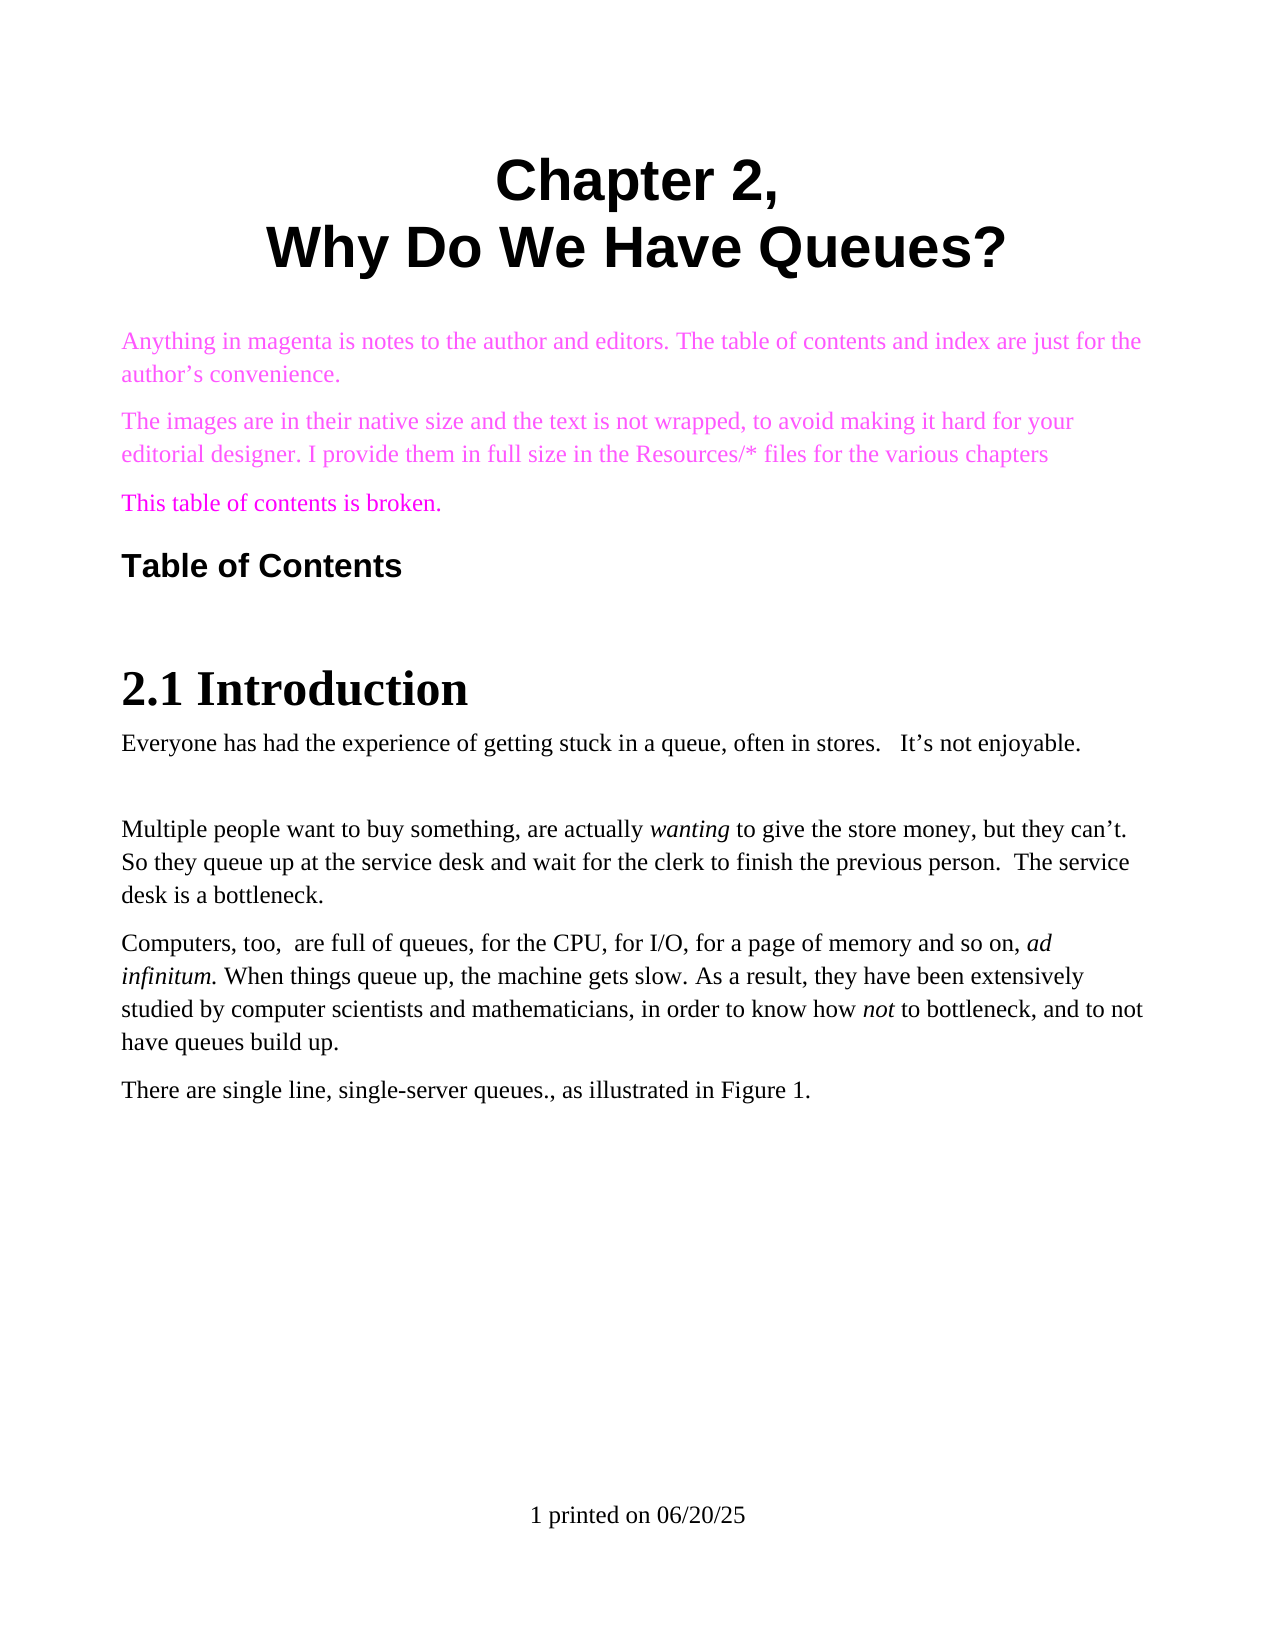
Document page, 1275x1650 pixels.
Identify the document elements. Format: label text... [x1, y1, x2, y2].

text The images are in their native size and the text is not wrapped, to avoid making it hard for your editorial designer. I provide them in full size in the Resources/* files for the various chapters [121, 406, 1154, 468]
text Everyone has had the experience of getting stuck in a queue, often in stores. It’s not enjoyable. [121, 728, 1154, 757]
text Multiple people want to buy something, are actually wanting to give the store money, but they can’t. So they queue up at the service desk and wait for the clerk to finish the previous person. The service desk is a bottleneck. [121, 814, 1154, 909]
text Computers, too, are full of queues, for the CPU, for I/O, for a page of memory and so on, ad infinitum. When things queue up, the machine gets slow. As a result, they have been extensively studied by computer scientists and mathematicians, in order to know how not to bottleneck, and to not have queues build up. [121, 928, 1154, 1056]
title Chapter 2, Why Do We Have Queues? [121, 146, 1154, 280]
text Anything in magenta is notes to the author and editors. The table of contents and index are just for the author’s convenience. [121, 326, 1154, 388]
text There are single line, single-server queues., as illustrated in Figure 1. [121, 1075, 1154, 1103]
subtitle Table of Contents [121, 546, 1154, 584]
text This table of contents is broken. [121, 488, 1154, 517]
subtitle 2.1 Introduction [121, 658, 1154, 716]
